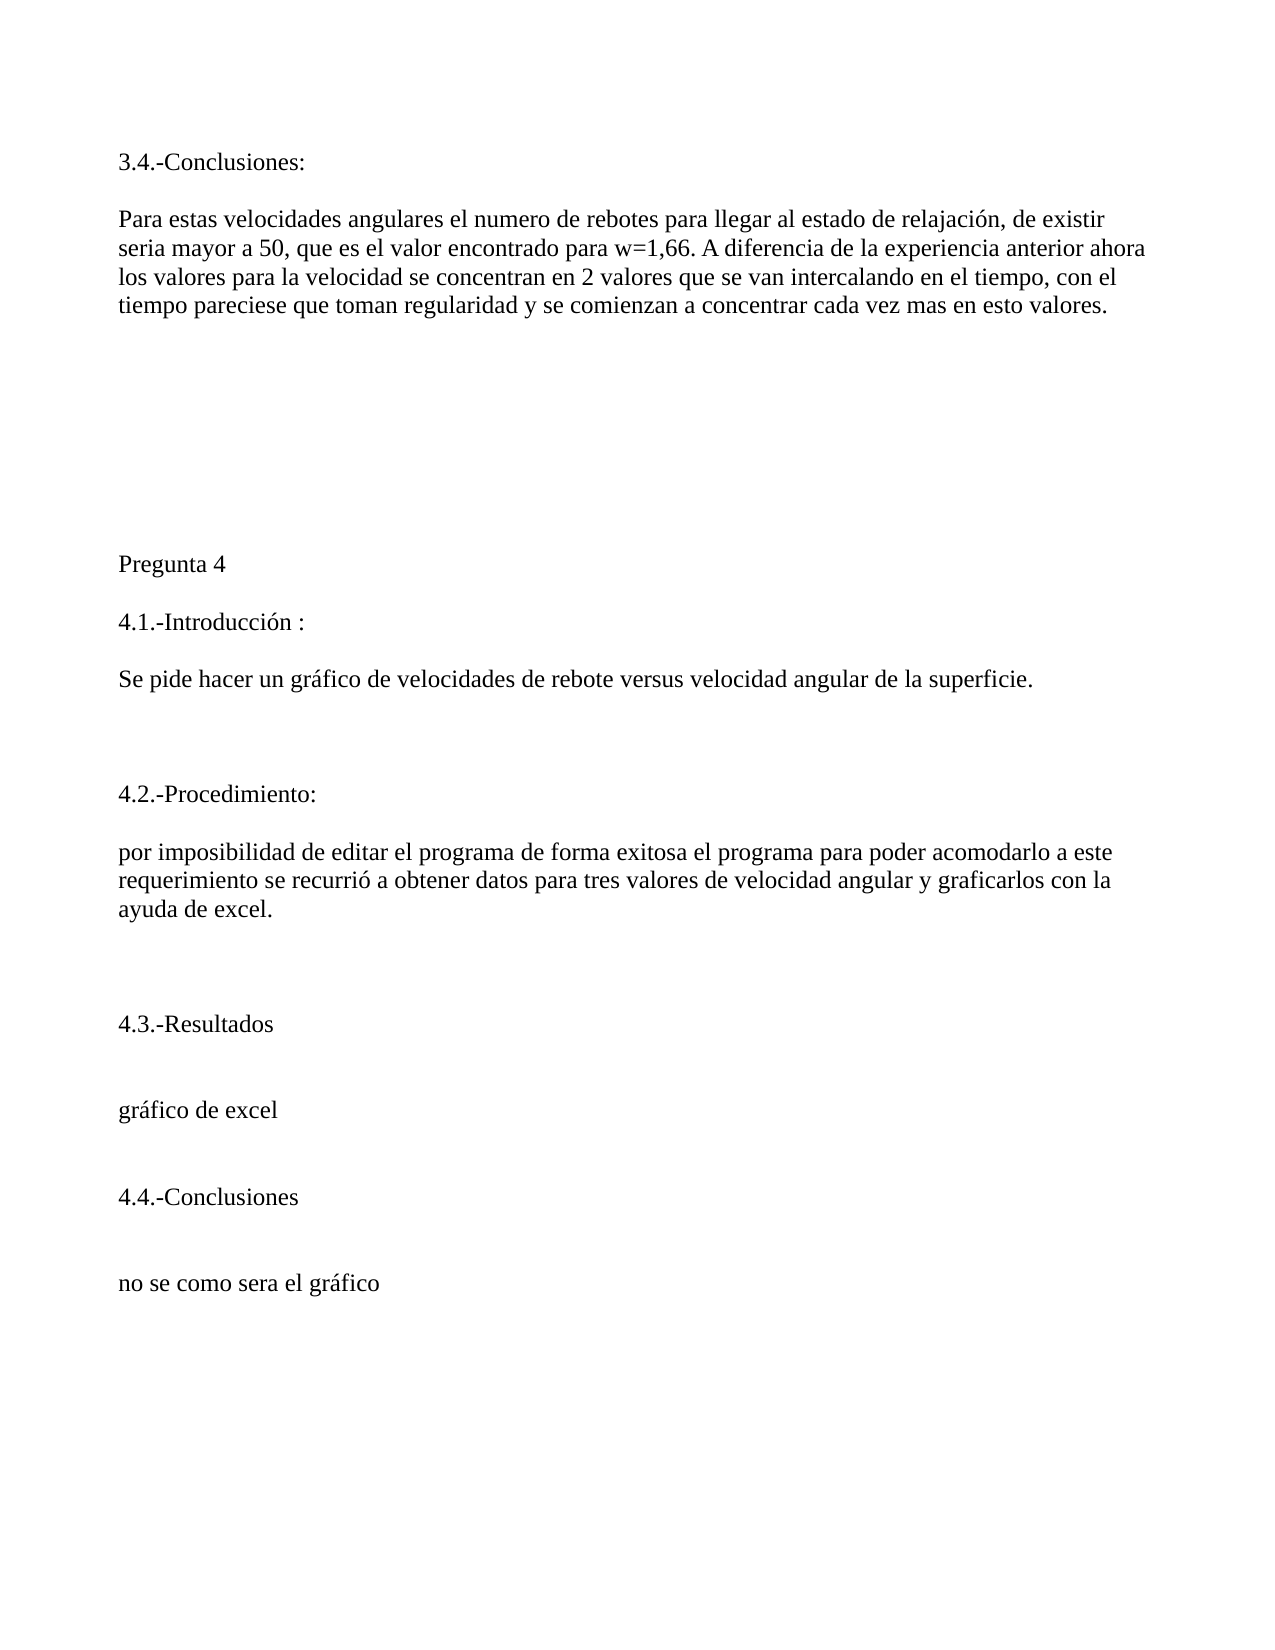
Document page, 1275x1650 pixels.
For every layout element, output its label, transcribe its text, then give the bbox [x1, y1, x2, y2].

text por imposibilidad de editar el programa de forma exitosa el programa para poder acomodarlo a este requerimiento se recurrió a obtener datos para tres valores de velocidad angular y graficarlos con la ayuda de excel. [118, 837, 1157, 923]
text 4.2.-Procedimiento: [118, 779, 1157, 808]
text 4.1.-Introducción : [118, 607, 1157, 636]
text 3.4.-Conclusiones: [118, 147, 1157, 176]
text Se pide hacer un gráfico de velocidades de rebote versus velocidad angular de la superficie. [118, 664, 1157, 693]
text no se como sera el gráfico [118, 1268, 1157, 1297]
text 4.4.-Conclusiones [118, 1182, 1157, 1211]
text 4.3.-Resultados [118, 1009, 1157, 1038]
text Para estas velocidades angulares el numero de rebotes para llegar al estado de relajación, de existir seria mayor a 50, que es el valor encontrado para w=1,66. A diferencia de la experiencia anterior ahora los valores para la velocidad se concentran en 2 valores que se van intercalando en el tiempo, con el tiempo pareciese que toman regularidad y se comienzan a concentrar cada vez mas en esto valores. [118, 204, 1157, 319]
text Pregunta 4 [118, 549, 1157, 578]
text gráfico de excel [118, 1096, 1157, 1124]
